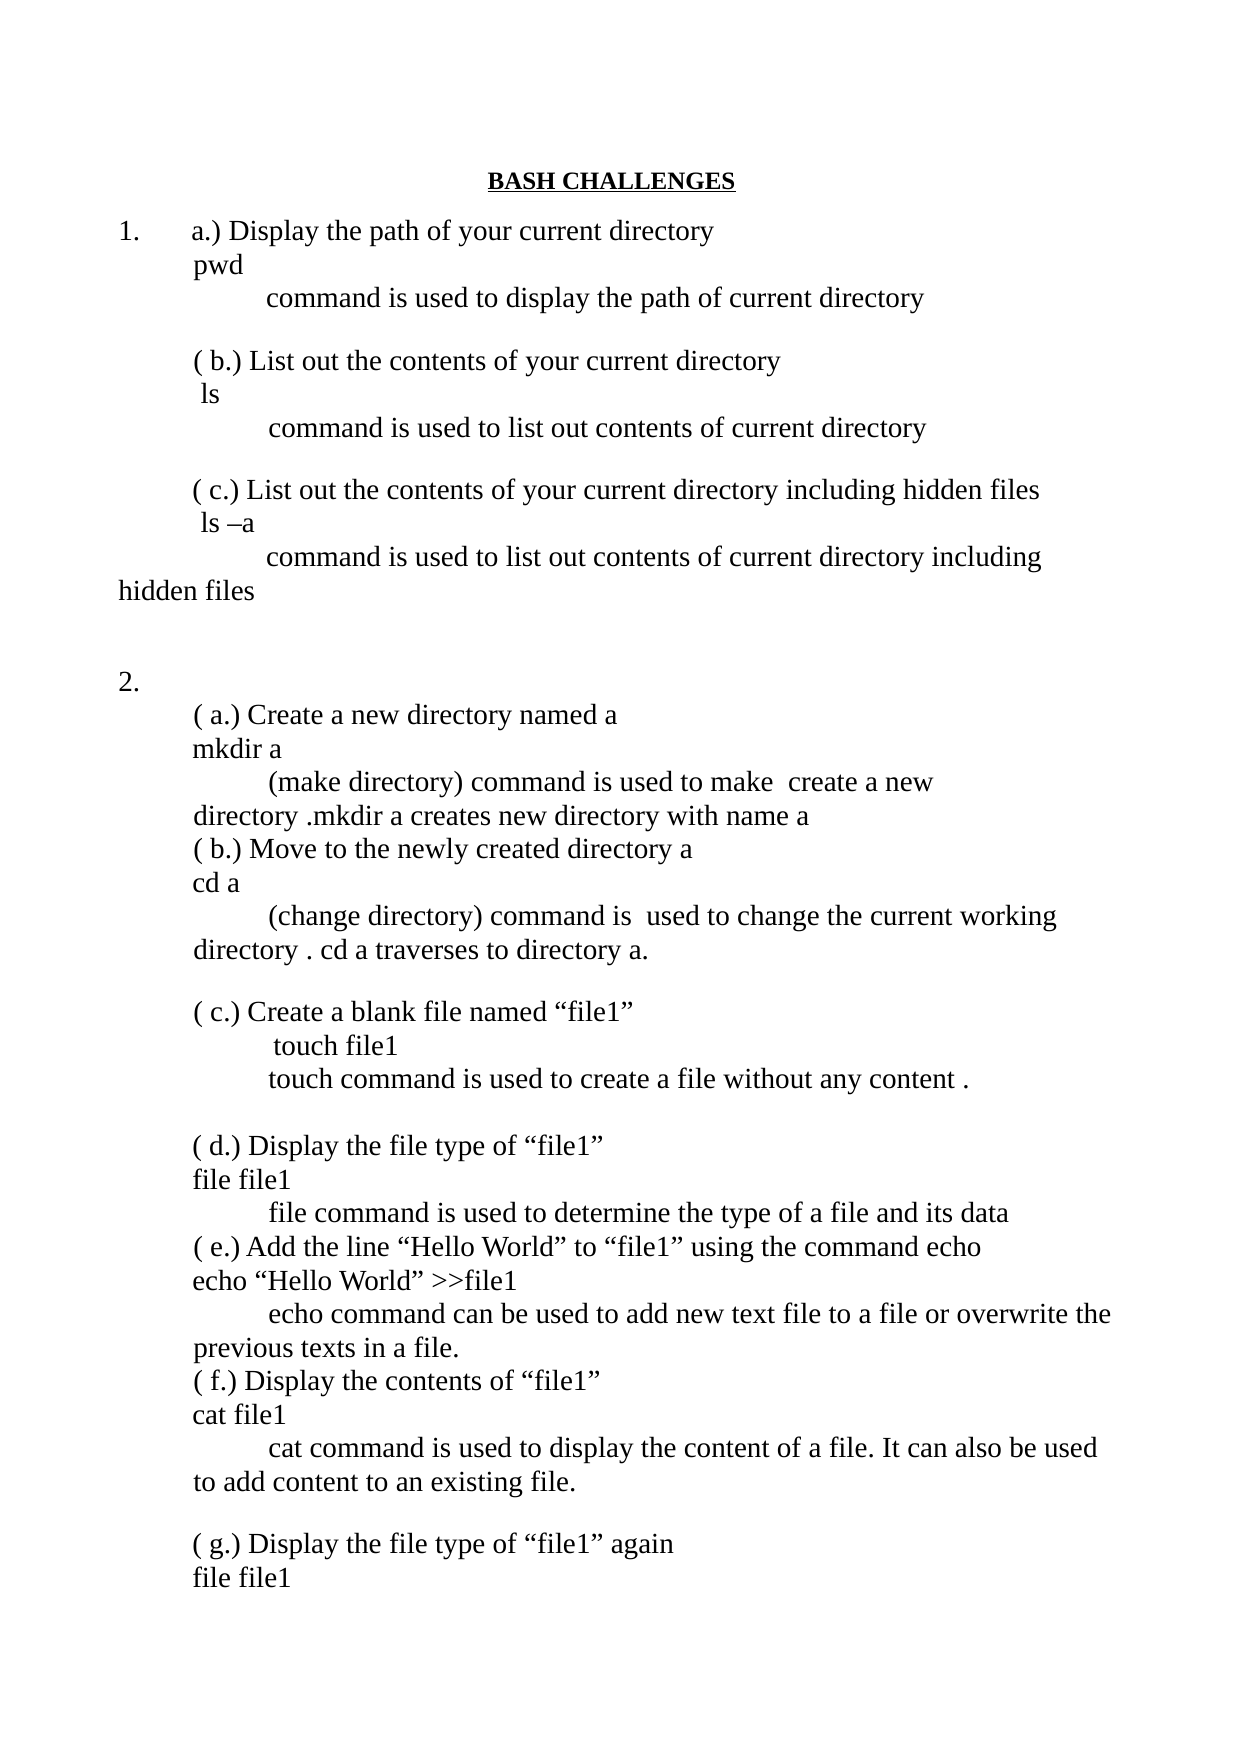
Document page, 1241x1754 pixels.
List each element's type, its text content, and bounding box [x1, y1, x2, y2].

text ( f.) Display the contents of “file1” [118, 1363, 1122, 1397]
text mkdir a [118, 731, 1122, 764]
text file command is used to determine the type of a file and its data [193, 1196, 1122, 1229]
text ( c.) List out the contents of your current directory including hidden files [118, 472, 1122, 506]
text ( e.) Add the line “Hello World” to “file1” using the command echo [118, 1229, 1122, 1263]
text ( b.) Move to the newly created directory a [118, 831, 1122, 865]
text ( c.) Create a blank file named “file1” [118, 994, 1122, 1028]
text file file1 [118, 1162, 1122, 1196]
text ( b.) List out the contents of your current directory [118, 343, 1122, 376]
text pwd [118, 247, 1122, 280]
text cat file1 [118, 1397, 1122, 1430]
text echo command can be used to add new text file to a file or overwrite the previous texts in a file. [193, 1296, 1122, 1363]
text touch file1 [118, 1028, 1122, 1061]
text (make directory) command is used to make create a new directory .mkdir a creates new directory with name a [193, 764, 1122, 831]
text command is used to list out contents of current directory including hidden files [118, 539, 1122, 606]
text 2. [118, 664, 1122, 697]
text echo “Hello World” >>file1 [118, 1263, 1122, 1296]
text ( a.) Create a new directory named a [118, 697, 1122, 731]
text file file1 [118, 1560, 1122, 1593]
text ls [118, 376, 1122, 410]
text cat command is used to display the content of a file. It can also be used to add content to an existing file. [193, 1430, 1122, 1497]
text ( d.) Display the file type of “file1” [118, 1128, 1122, 1162]
text (change directory) command is used to change the current working directory . cd a traverses to directory a. [193, 898, 1122, 966]
text touch command is used to create a file without any content . [193, 1061, 1122, 1095]
text ls –a [118, 506, 1122, 539]
text command is used to display the path of current directory [118, 280, 1122, 314]
text cd a [118, 865, 1122, 898]
text BASH CHALLENGES [118, 166, 1122, 194]
text 1. a.) Display the path of your current directory [118, 213, 1122, 247]
text command is used to list out contents of current directory [193, 410, 1122, 443]
text ( g.) Display the file type of “file1” again [118, 1526, 1122, 1560]
